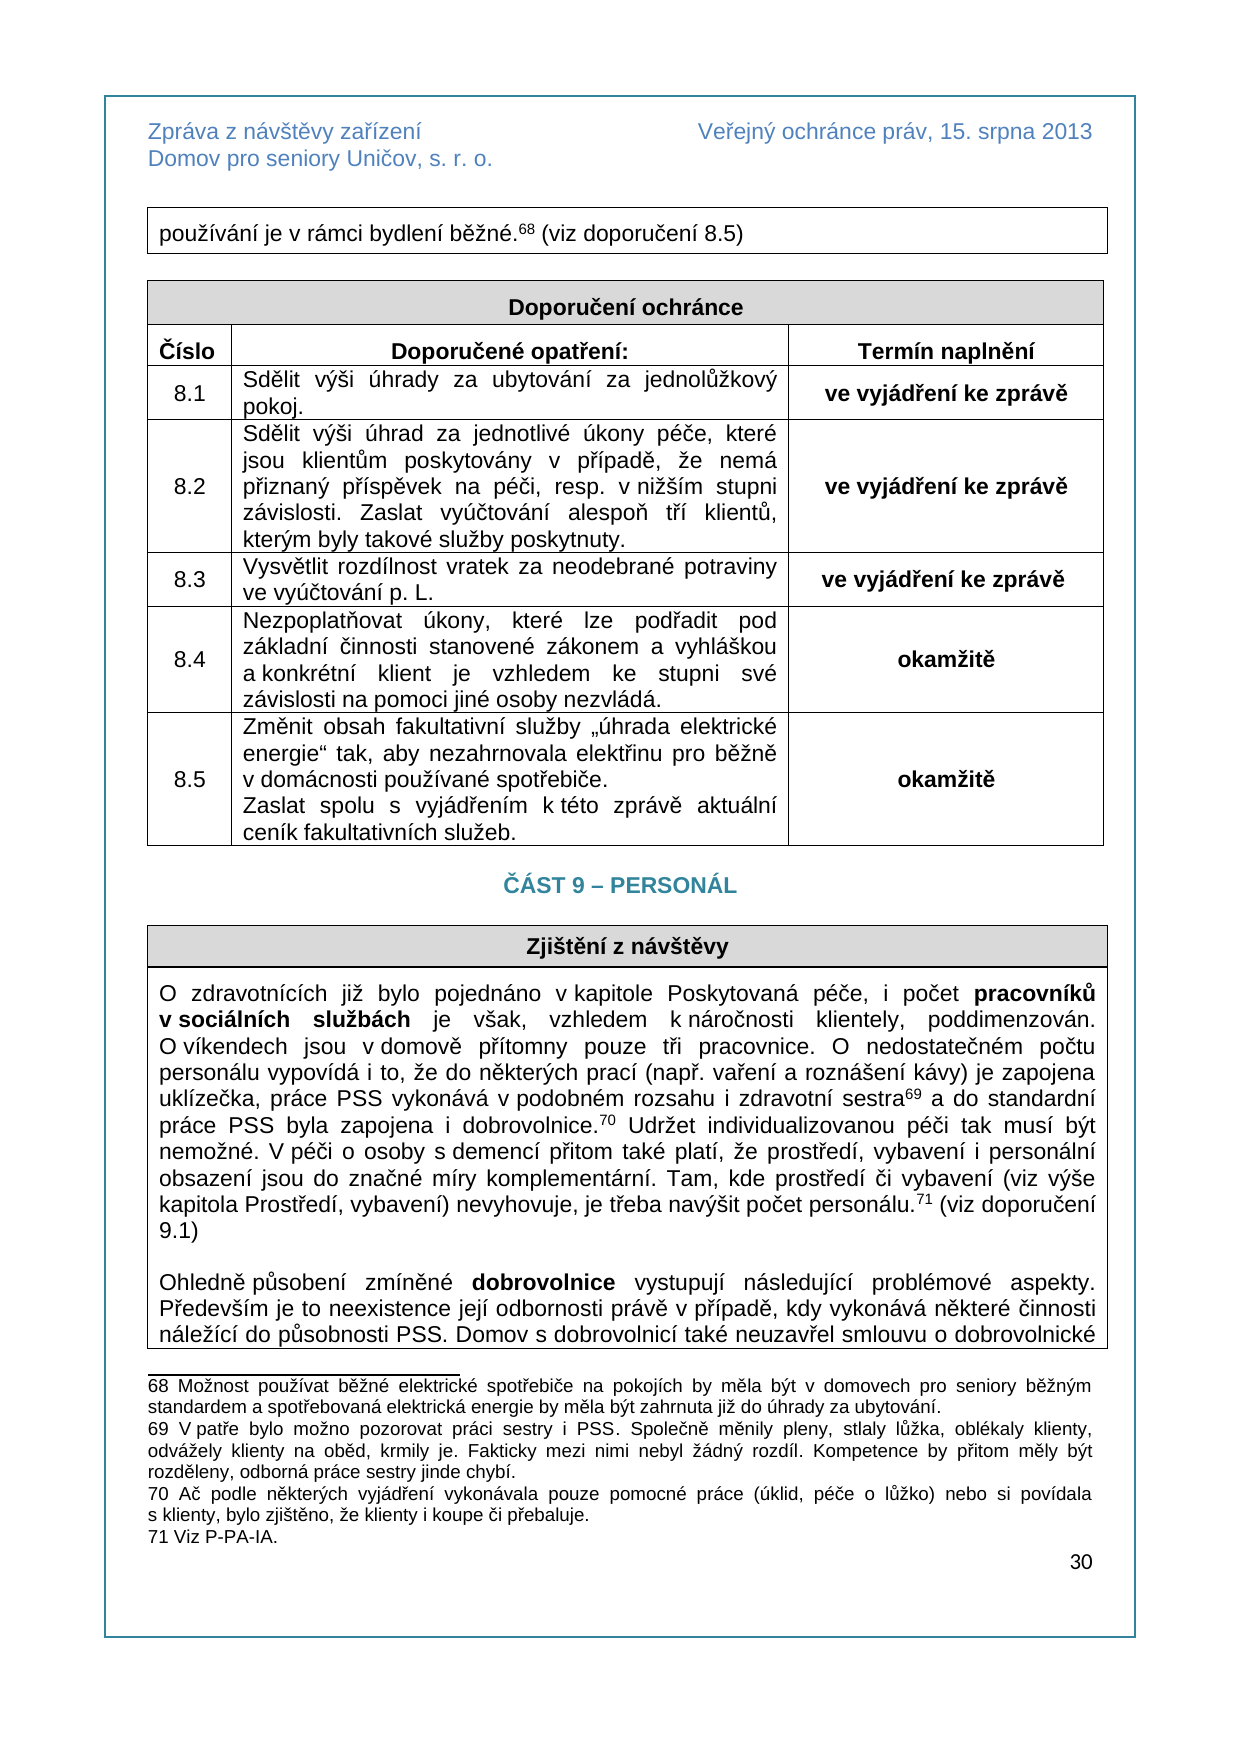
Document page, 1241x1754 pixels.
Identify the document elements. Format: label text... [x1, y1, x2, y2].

table_cell 8.3 [148, 553, 231, 606]
table_cell 8.5 [148, 713, 231, 845]
table_cell Nezpoplatňovat úkony, které lze podřadit pod základní činnosti stanovené zákonem a vyhláškou a konkrétní klient je vzhledem ke stupni své závislosti na pomoci jiné osoby nezvládá. [232, 607, 788, 712]
table_cell ve vyjádření ke zprávě [789, 420, 1103, 552]
table_cell Termín naplnění [789, 325, 1103, 365]
table_header Zjištění z návštěvy [148, 926, 1107, 966]
text ČÁST 9 – PERSONÁL [148, 872, 1092, 899]
table_cell 8.2 [148, 420, 231, 552]
table_cell ve vyjádření ke zprávě [789, 553, 1103, 606]
table_cell 8.4 [148, 607, 231, 712]
table_cell Sdělit výši úhrad za jednotlivé úkony péče, které jsou klientům poskytovány v případě, že nemá přiznaný příspěvek na péči, resp. v nižším stupni závislosti. Zaslat vyúčtování alespoň tří klientů, kterým byly takové služby poskytnuty. [232, 420, 788, 552]
table_cell okamžitě [789, 713, 1103, 845]
table_cell Změnit obsah fakultativní služby „úhrada elektrické energie“ tak, aby nezahrnovala elektřinu pro běžně v domácnosti používané spotřebiče. Zaslat spolu s vyjádřením k této zprávě aktuální ceník fakultativních služeb. [232, 713, 788, 845]
table_cell O zdravotnících již bylo pojednáno v kapitole Poskytovaná péče, i počet pracovníků v sociálních službách je však, vzhledem k náročnosti klientely, poddimenzován. O víkendech jsou v domově přítomny pouze tři pracovnice. O nedostatečném počtu personálu vypovídá i to, že do některých prací (např. vaření a roznášení kávy) je zapojena uklízečka, práce PSS vykonává v podobném rozsahu i zdravotní sestra a do standardní práce PSS byla zapojena i dobrovolnice. Udržet individualizovanou péči tak musí být nemožné. V péči o osoby s demencí přitom také platí, že prostředí, vybavení i personální obsazení jsou do značné míry komplementární. Tam, kde prostředí či vybavení (viz výše kapitola Prostředí, vybavení) nevyhovuje, je třeba navýšit počet personálu. (viz doporučení 9.1) Ohledně působení zmíněné dobrovolnice vystupují následující problémové aspekty. Především je to neexistence její odbornosti právě v případě, kdy vykonává některé činnosti náležící do působnosti PSS. Domov s dobrovolnicí také neuzavřel smlouvu o dobrovolnické [148, 968, 1107, 1348]
table_cell ve vyjádření ke zprávě [789, 366, 1103, 419]
table_cell 8.1 [148, 366, 231, 419]
table_cell Vysvětlit rozdílnost vratek za neodebrané potraviny ve vyúčtování p. L. [232, 553, 788, 606]
table_cell Číslo [148, 325, 231, 365]
table_cell Sdělit výši úhrady za ubytování za jednolůžkový pokoj. [232, 366, 788, 419]
table_cell Doporučené opatření: [232, 325, 788, 365]
table_cell okamžitě [789, 607, 1103, 712]
table_cell používání je v rámci bydlení běžné. (viz doporučení 8.5) [148, 208, 1107, 253]
table_header Doporučení ochránce [148, 281, 1103, 324]
